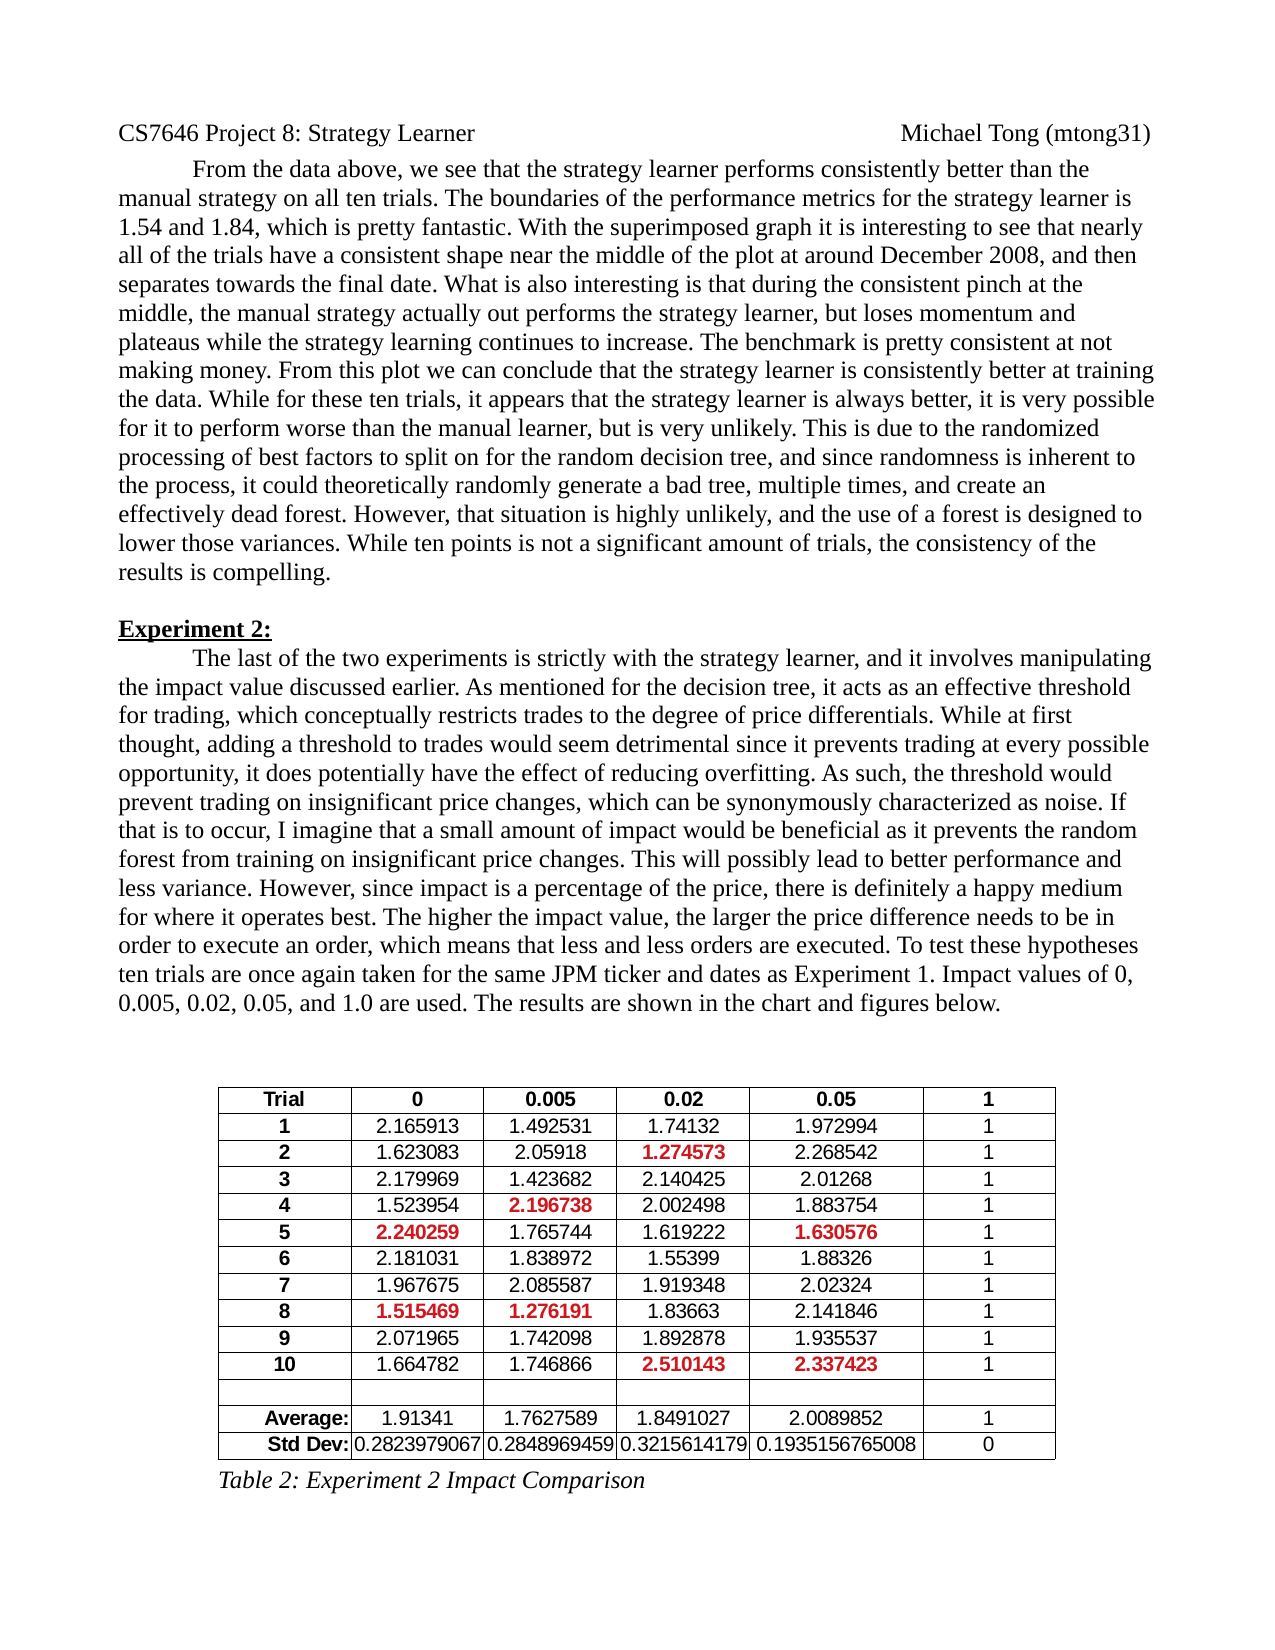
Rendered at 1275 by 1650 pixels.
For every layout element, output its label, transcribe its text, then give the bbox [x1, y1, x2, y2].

text Experiment 2: [118, 614, 1157, 643]
text Table 2: Experiment 2 Impact Comparison [218, 1087, 1057, 1494]
text From the data above, we see that the strategy learner performs consistently better than the manual strategy on all ten trials. The boundaries of the performance metrics for the strategy learner is 1.54 and 1.84, which is pretty fantastic. With the superimposed graph it is interesting to see that nearly all of the trials have a consistent shape near the middle of the plot at around December 2008, and then separates towards the final date. What is also interesting is that during the consistent pinch at the middle, the manual strategy actually out performs the strategy learner, but loses momentum and plateaus while the strategy learning continues to increase. The benchmark is pretty consistent at not making money. From this plot we can conclude that the strategy learner is consistently better at training the data. While for these ten trials, it appears that the strategy learner is always better, it is very possible for it to perform worse than the manual learner, but is very unlikely. This is due to the randomized processing of best factors to split on for the random decision tree, and since randomness is inherent to the process, it could theoretically randomly generate a bad tree, multiple times, and create an effectively dead forest. However, that situation is highly unlikely, and the use of a forest is designed to lower those variances. While ten points is not a significant amount of trials, the consistency of the results is compelling. [118, 154, 1157, 585]
text The last of the two experiments is strictly with the strategy learner, and it involves manipulating the impact value discussed earlier. As mentioned for the decision tree, it acts as an effective threshold for trading, which conceptually restricts trades to the degree of price differentials. While at first thought, adding a threshold to trades would seem detrimental since it prevents trading at every possible opportunity, it does potentially have the effect of reducing overfitting. As such, the threshold would prevent trading on insignificant price changes, which can be synonymously characterized as noise. If that is to occur, I imagine that a small amount of impact would be beneficial as it prevents the random forest from training on insignificant price changes. This will possibly lead to better performance and less variance. However, since impact is a percentage of the price, there is definitely a happy medium for where it operates best. The higher the impact value, the larger the price difference needs to be in order to execute an order, which means that less and less orders are executed. To test these hypotheses ten trials are once again taken for the same JPM ticker and dates as Experiment 1. Impact values of 0, 0.005, 0.02, 0.05, and 1.0 are used. The results are shown in the chart and figures below. [118, 643, 1157, 1017]
